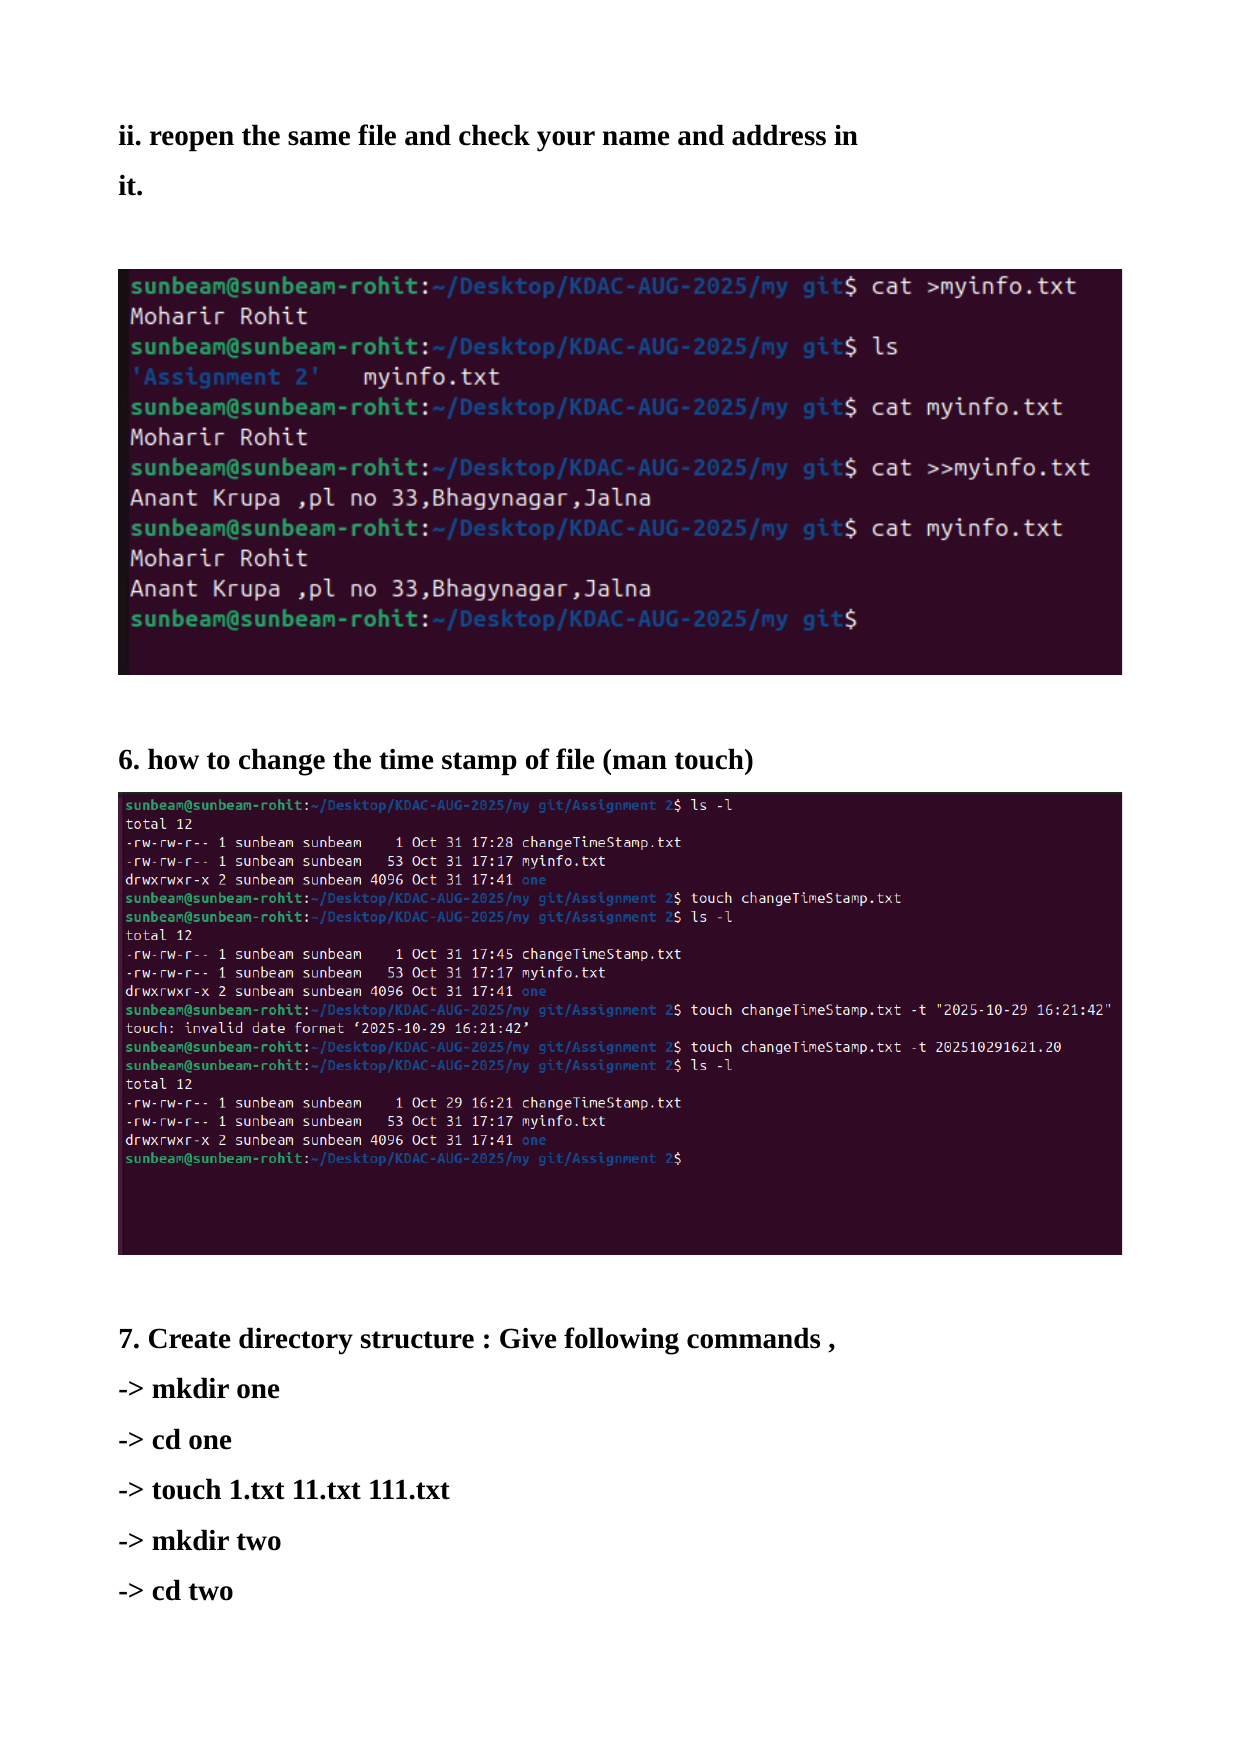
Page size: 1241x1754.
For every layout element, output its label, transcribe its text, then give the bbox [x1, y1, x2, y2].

picture [118, 792, 1123, 1255]
text -> cd one [118, 1422, 1122, 1456]
text -> mkdir one [118, 1372, 1122, 1405]
text 6. how to change the time stamp of file (man touch) [118, 742, 1122, 776]
text -> touch 1.txt 11.txt 111.txt [118, 1472, 1122, 1506]
text -> mkdir two [118, 1523, 1122, 1556]
picture [118, 269, 1123, 675]
text -> cd two [118, 1573, 1122, 1606]
text 7. Create directory structure : Give following commands , [118, 1321, 1122, 1355]
text ii. reopen the same file and check your name and address in [118, 118, 1122, 152]
text it. [118, 168, 1122, 202]
